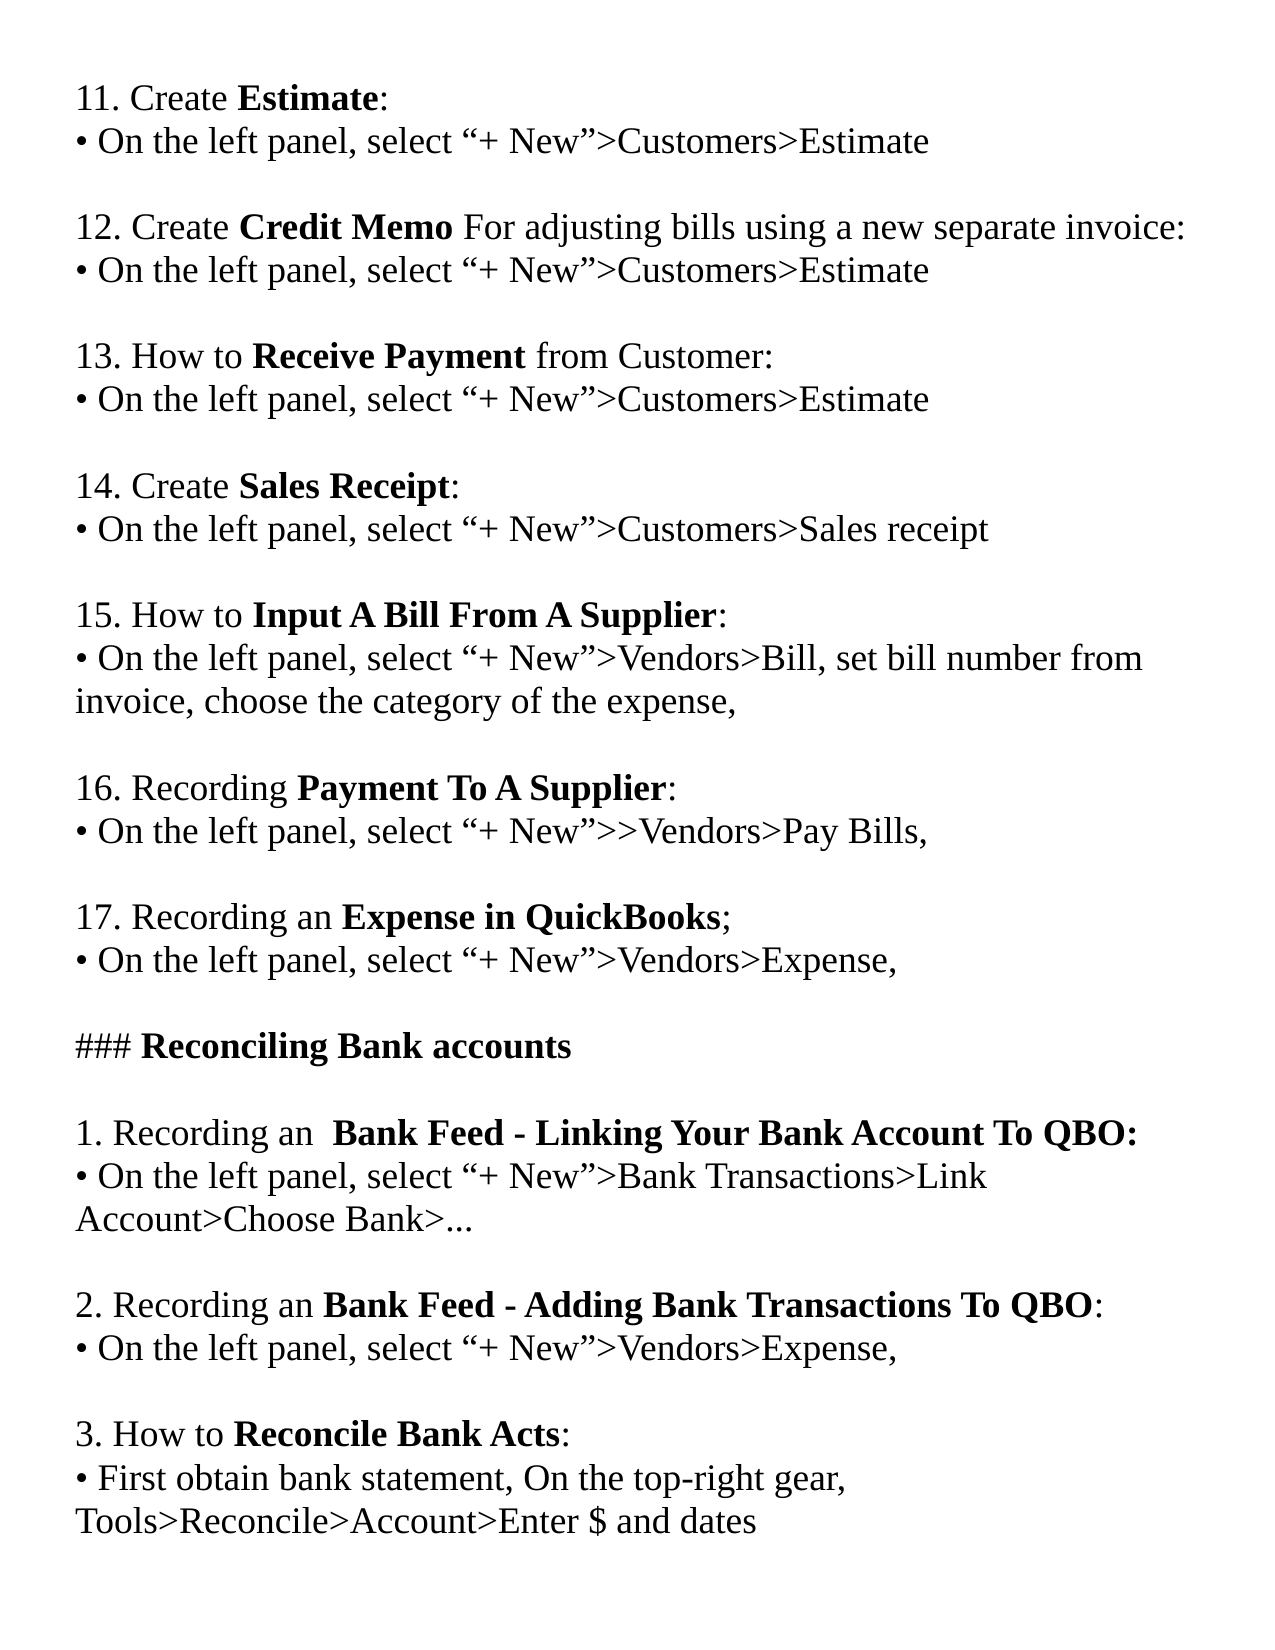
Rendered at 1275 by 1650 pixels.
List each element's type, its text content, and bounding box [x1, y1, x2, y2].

text 11. Create Estimate: [75, 75, 1200, 118]
text • On the left panel, select “+ New”>Vendors>Expense, [75, 1326, 1200, 1369]
text • On the left panel, select “+ New”>Customers>Estimate [75, 377, 1200, 420]
text • On the left panel, select “+ New”>Customers>Sales receipt [75, 506, 1200, 549]
text • On the left panel, select “+ New”>Customers>Estimate [75, 118, 1200, 161]
text 13. How to Receive Payment from Customer: [75, 334, 1200, 377]
text 14. Create Sales Receipt: [75, 463, 1200, 506]
text 2. Recording an Bank Feed - Adding Bank Transactions To QBO: [75, 1282, 1200, 1326]
text 17. Recording an Expense in QuickBooks; [75, 894, 1200, 937]
text 16. Recording Payment To A Supplier: [75, 765, 1200, 808]
text • On the left panel, select “+ New”>>Vendors>Pay Bills, [75, 808, 1200, 851]
text 3. How to Reconcile Bank Acts: [75, 1412, 1200, 1455]
text • First obtain bank statement, On the top-right gear, Tools>Reconcile>Account>Enter $ and dates [75, 1455, 1200, 1541]
text 12. Create Credit Memo For adjusting bills using a new separate invoice: [75, 204, 1200, 247]
text • On the left panel, select “+ New”>Vendors>Bill, set bill number from invoice, choose the category of the expense, [75, 636, 1200, 722]
text ### Reconciling Bank accounts [75, 1024, 1200, 1067]
text • On the left panel, select “+ New”>Vendors>Expense, [75, 937, 1200, 981]
text • On the left panel, select “+ New”>Bank Transactions>Link Account>Choose Bank>... [75, 1153, 1200, 1239]
text 15. How to Input A Bill From A Supplier: [75, 592, 1200, 636]
text • On the left panel, select “+ New”>Customers>Estimate [75, 247, 1200, 291]
text 1. Recording an Bank Feed - Linking Your Bank Account To QBO: [75, 1110, 1200, 1153]
